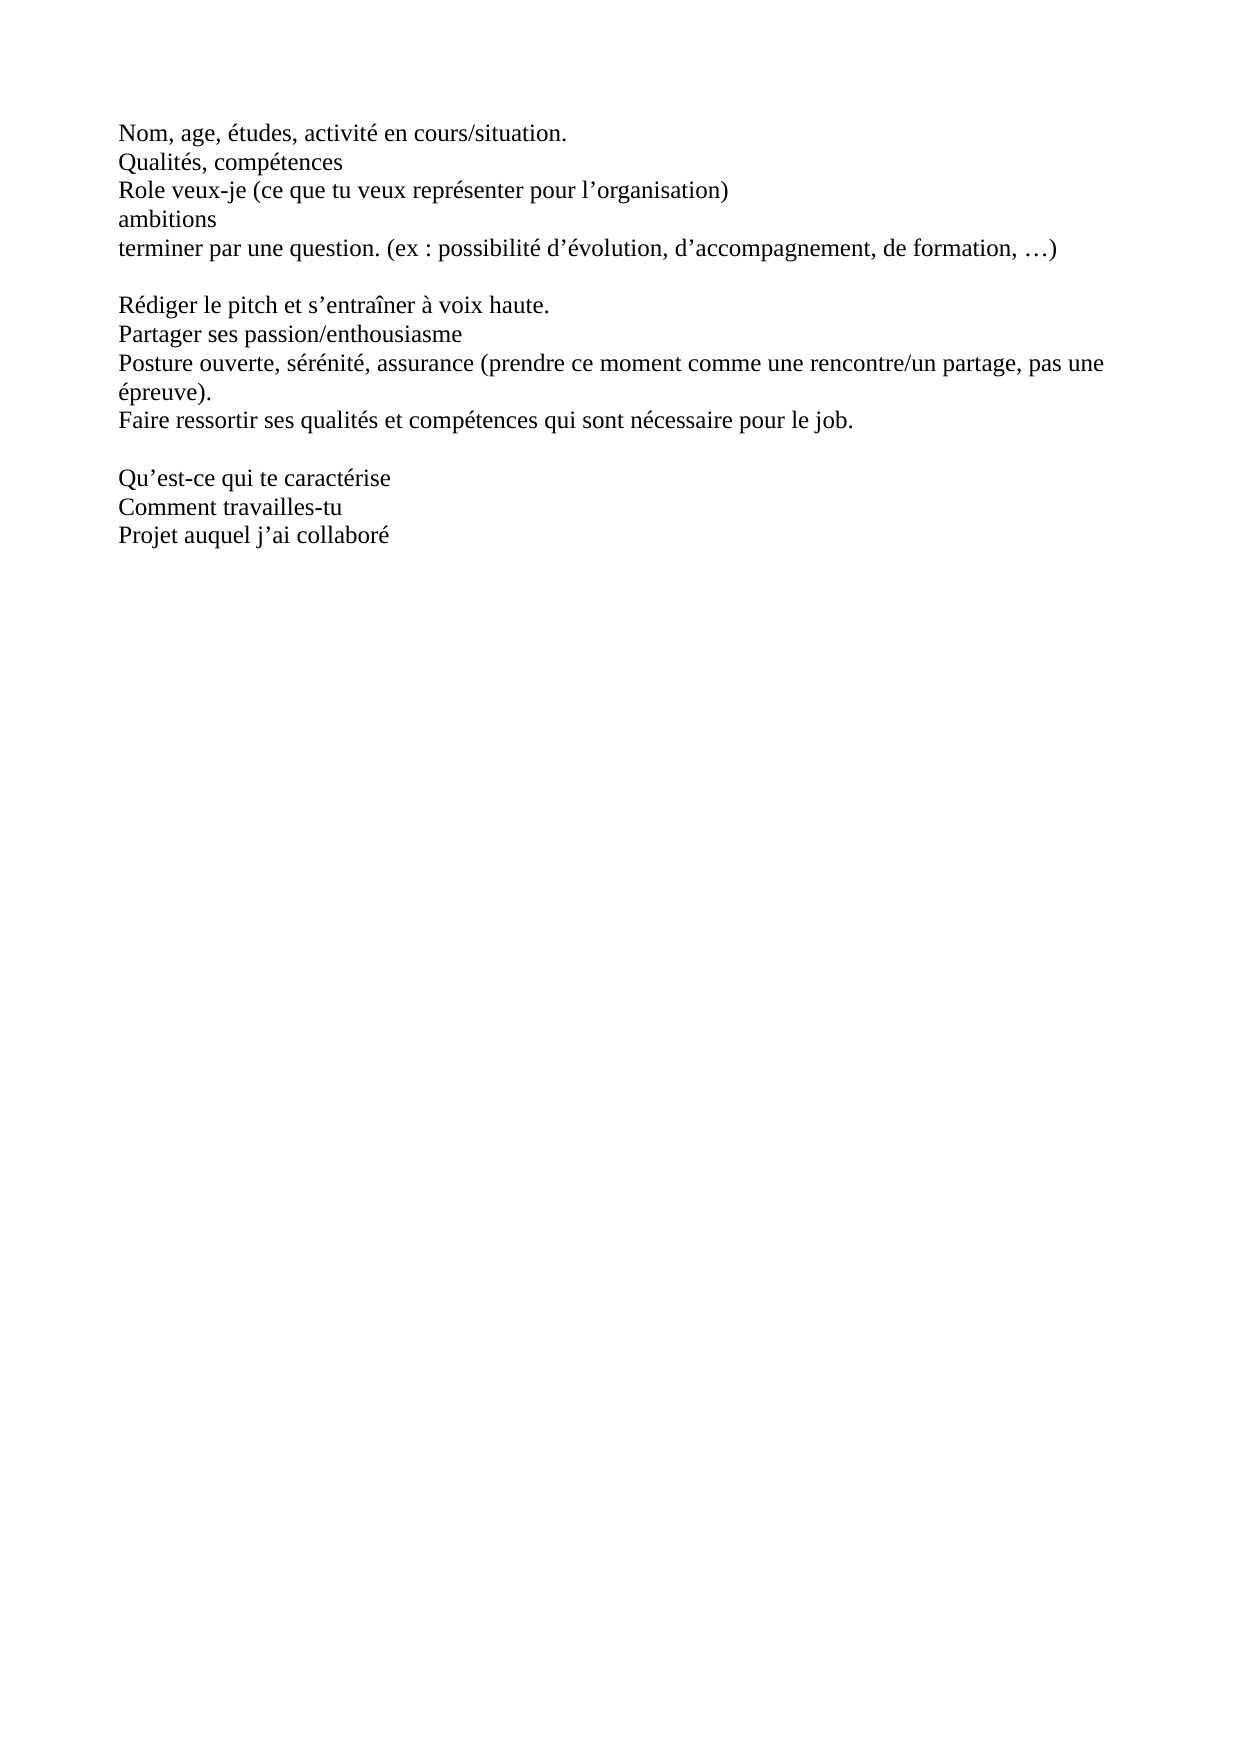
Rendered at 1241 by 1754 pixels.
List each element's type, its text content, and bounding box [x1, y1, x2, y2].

text Rédiger le pitch et s’entraîner à voix haute. [118, 291, 1122, 319]
text Partager ses passion/enthousiasme [118, 319, 1122, 348]
text Qu’est-ce qui te caractérise [118, 463, 1122, 492]
text Nom, age, études, activité en cours/situation. [118, 118, 1122, 147]
text Qualités, compétences [118, 147, 1122, 176]
text ambitions [118, 204, 1122, 233]
text Role veux-je (ce que tu veux représenter pour l’organisation) [118, 176, 1122, 204]
text Projet auquel j’ai collaboré [118, 521, 1122, 549]
text terminer par une question. (ex : possibilité d’évolution, d’accompagnement, de formation, …) [118, 233, 1122, 262]
text Faire ressortir ses qualités et compétences qui sont nécessaire pour le job. [118, 406, 1122, 434]
text Posture ouverte, sérénité, assurance (prendre ce moment comme une rencontre/un partage, pas une épreuve). [118, 348, 1122, 406]
text Comment travailles-tu [118, 492, 1122, 521]
